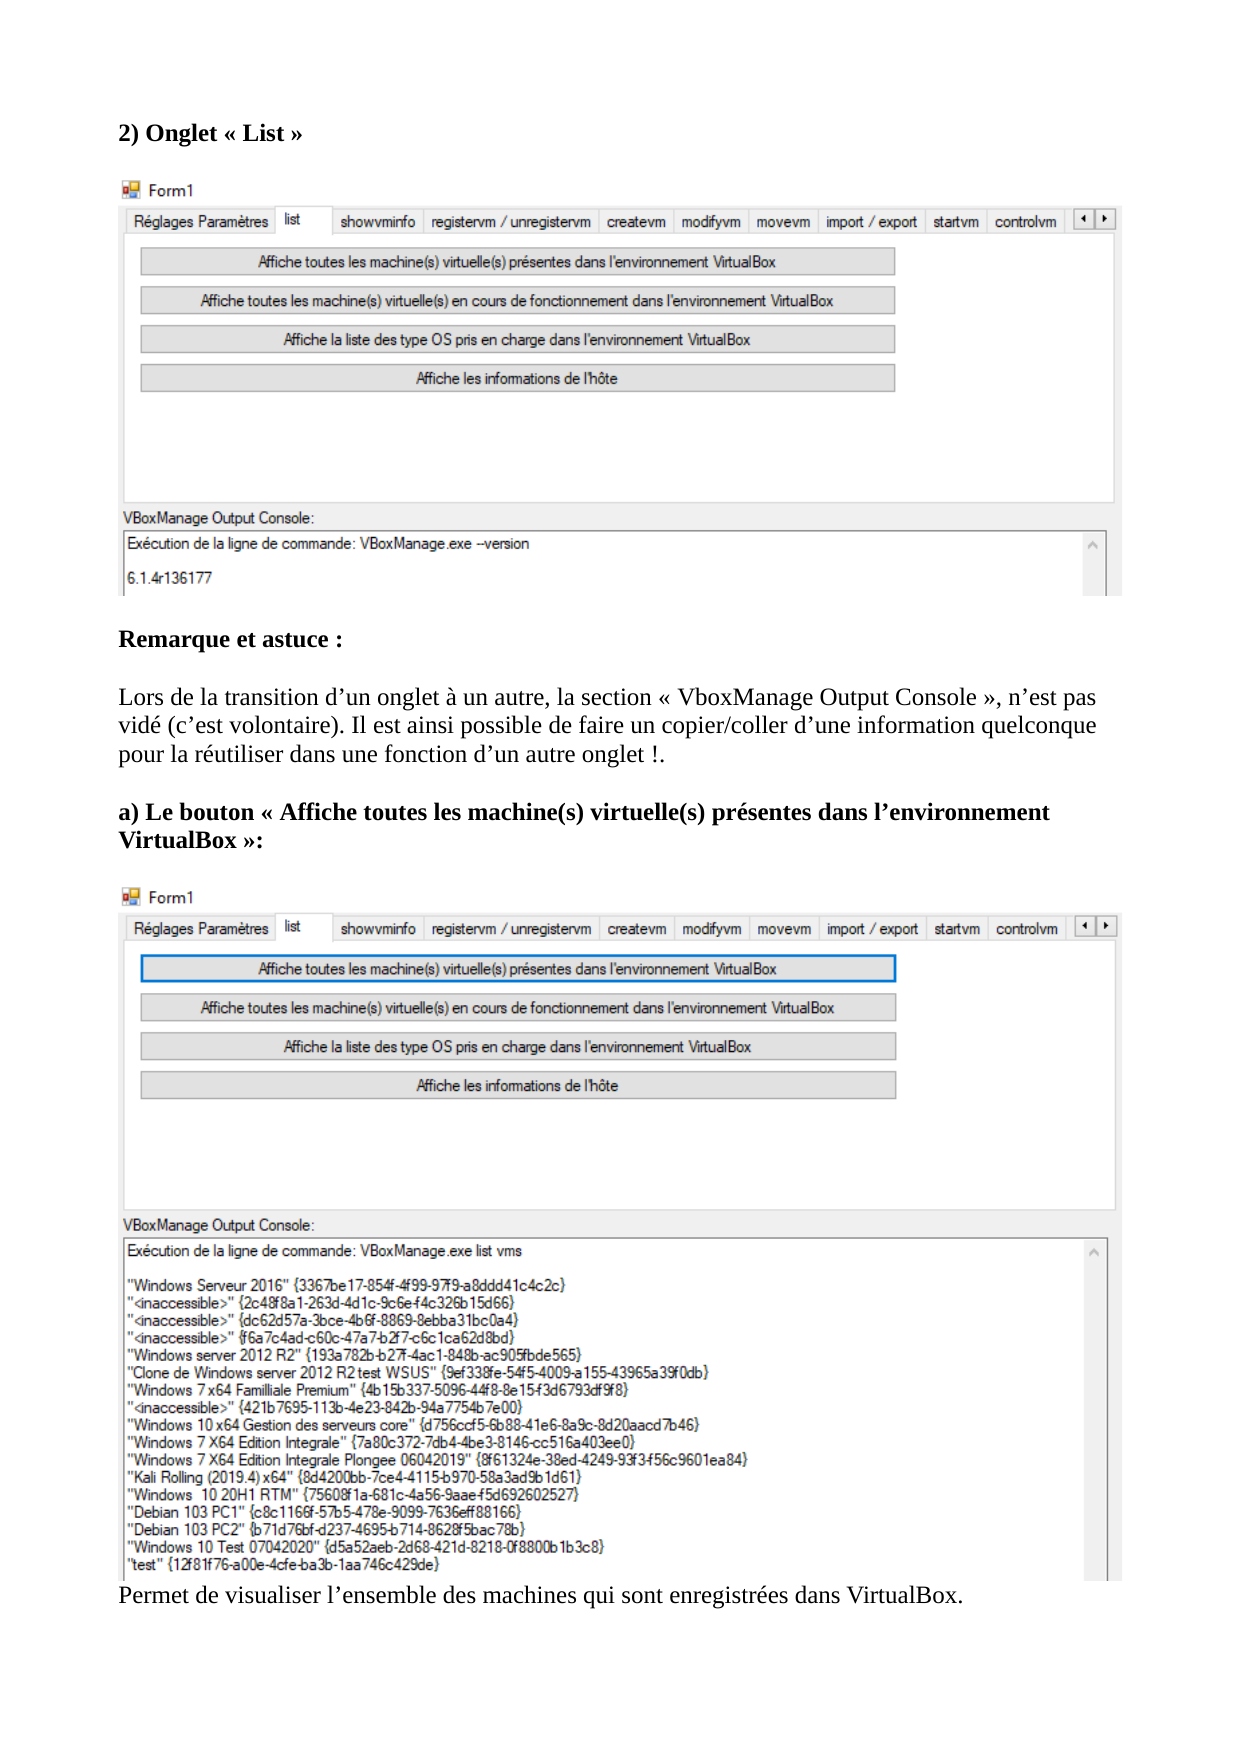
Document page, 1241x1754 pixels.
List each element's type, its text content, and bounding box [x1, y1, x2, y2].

text Permet de visualiser l’ensemble des machines qui sont enregistrées dans VirtualBox. [118, 1581, 1122, 1609]
text 2) Onglet « List » [118, 118, 1122, 147]
text Lors de la transition d’un onglet à un autre, la section « VboxManage Output Console », n’est pas vidé (c’est volontaire). Il est ainsi possible de faire un copier/coller d’une information quelconque pour la réutiliser dans une fonction d’un autre onglet !. [118, 682, 1122, 768]
picture [118, 175, 1123, 596]
text a) Le bouton « Affiche toutes les machine(s) virtuelle(s) présentes dans l’environnement VirtualBox »: [118, 797, 1122, 854]
picture [118, 882, 1123, 1581]
text Remarque et astuce : [118, 624, 1122, 653]
